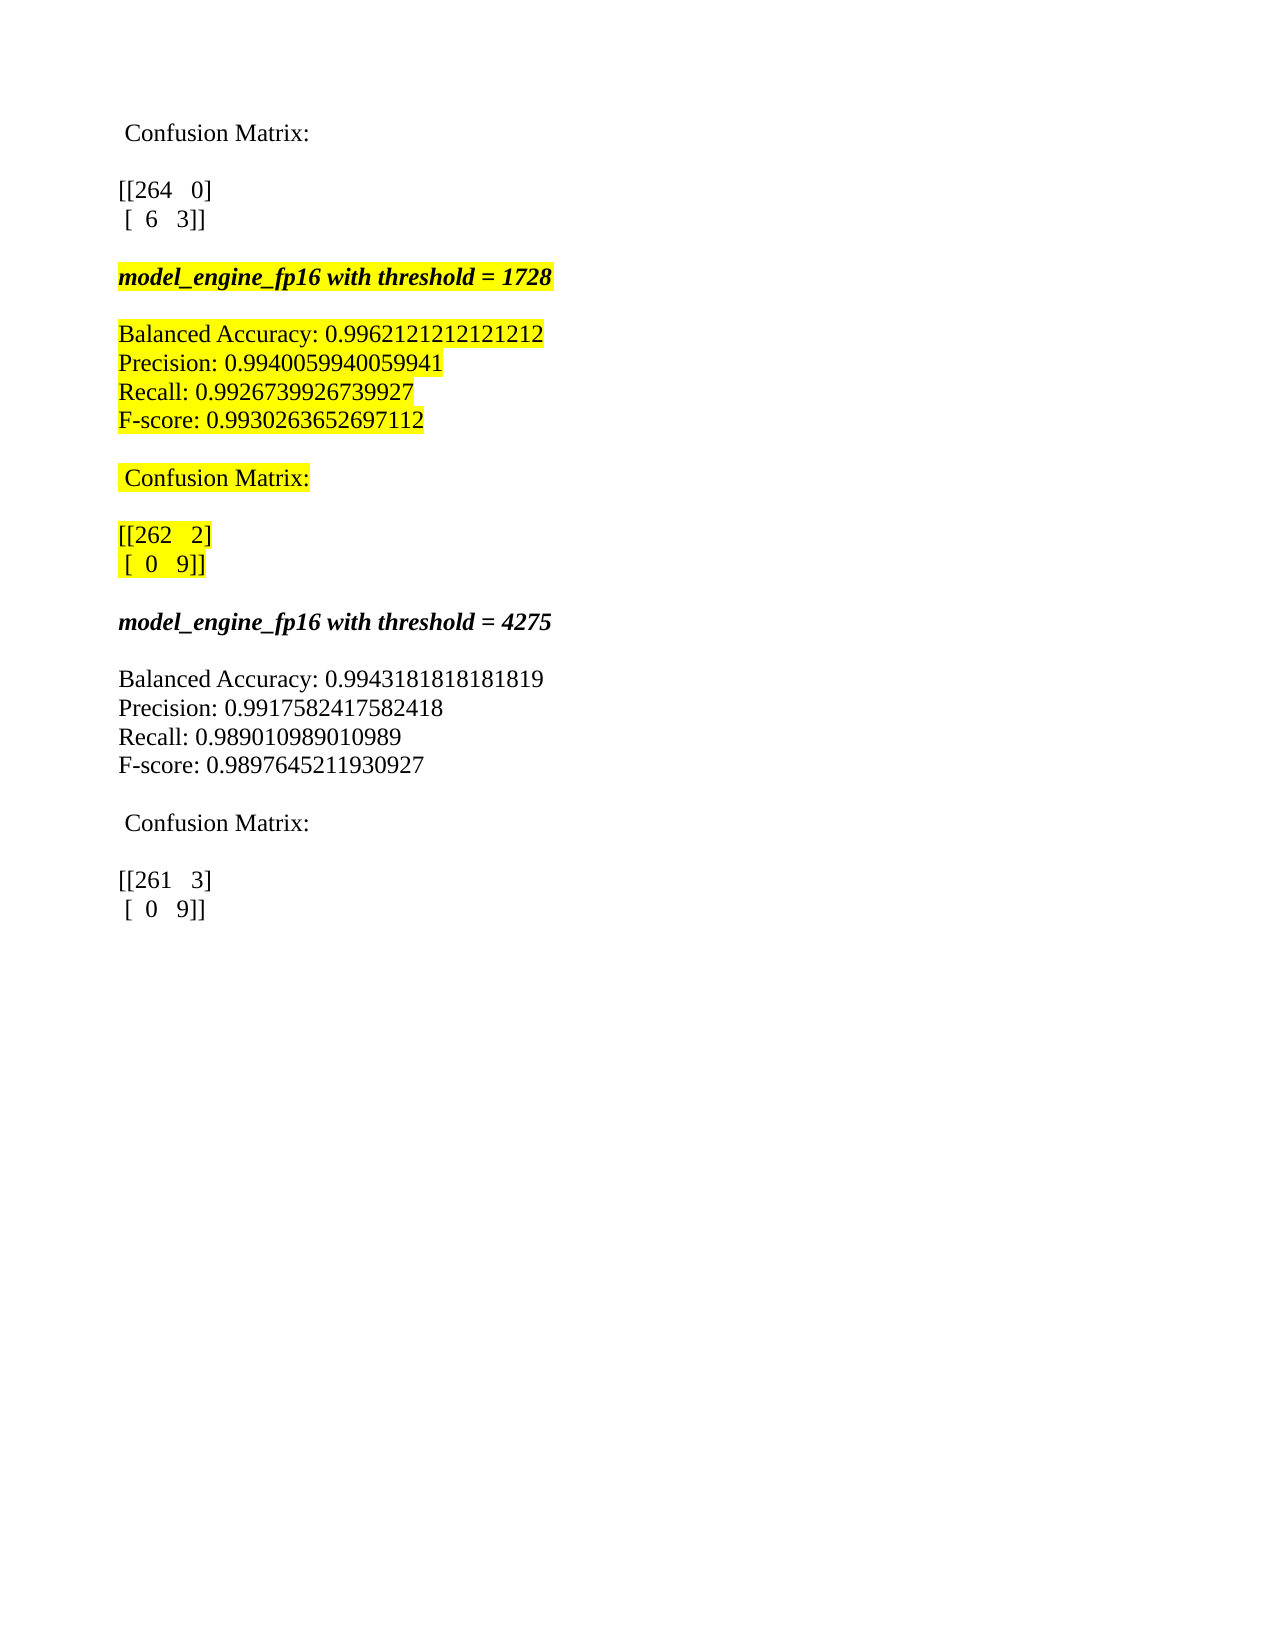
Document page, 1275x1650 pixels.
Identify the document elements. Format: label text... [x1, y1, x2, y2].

text Balanced Accuracy: 0.9943181818181819 [118, 664, 1157, 693]
text Precision: 0.9940059940059941 [118, 348, 1157, 377]
text [[262 2] [118, 521, 1157, 549]
text model_engine_fp16 with threshold = 4275 [118, 607, 1157, 636]
text Recall: 0.9926739926739927 [118, 377, 1157, 406]
text Confusion Matrix: [118, 463, 1157, 492]
text F-score: 0.9930263652697112 [118, 406, 1157, 434]
text Confusion Matrix: [118, 808, 1157, 837]
text model_engine_fp16 with threshold = 1728 [118, 262, 1157, 291]
text Confusion Matrix: [118, 118, 1157, 147]
text [ 6 3]] [118, 204, 1157, 233]
text Balanced Accuracy: 0.9962121212121212 [118, 319, 1157, 348]
text Precision: 0.9917582417582418 [118, 693, 1157, 722]
text [[264 0] [118, 176, 1157, 204]
text [ 0 9]] [118, 549, 1157, 578]
text [ 0 9]] [118, 894, 1157, 923]
text Recall: 0.989010989010989 [118, 722, 1157, 751]
text F-score: 0.9897645211930927 [118, 751, 1157, 779]
text [[261 3] [118, 866, 1157, 894]
